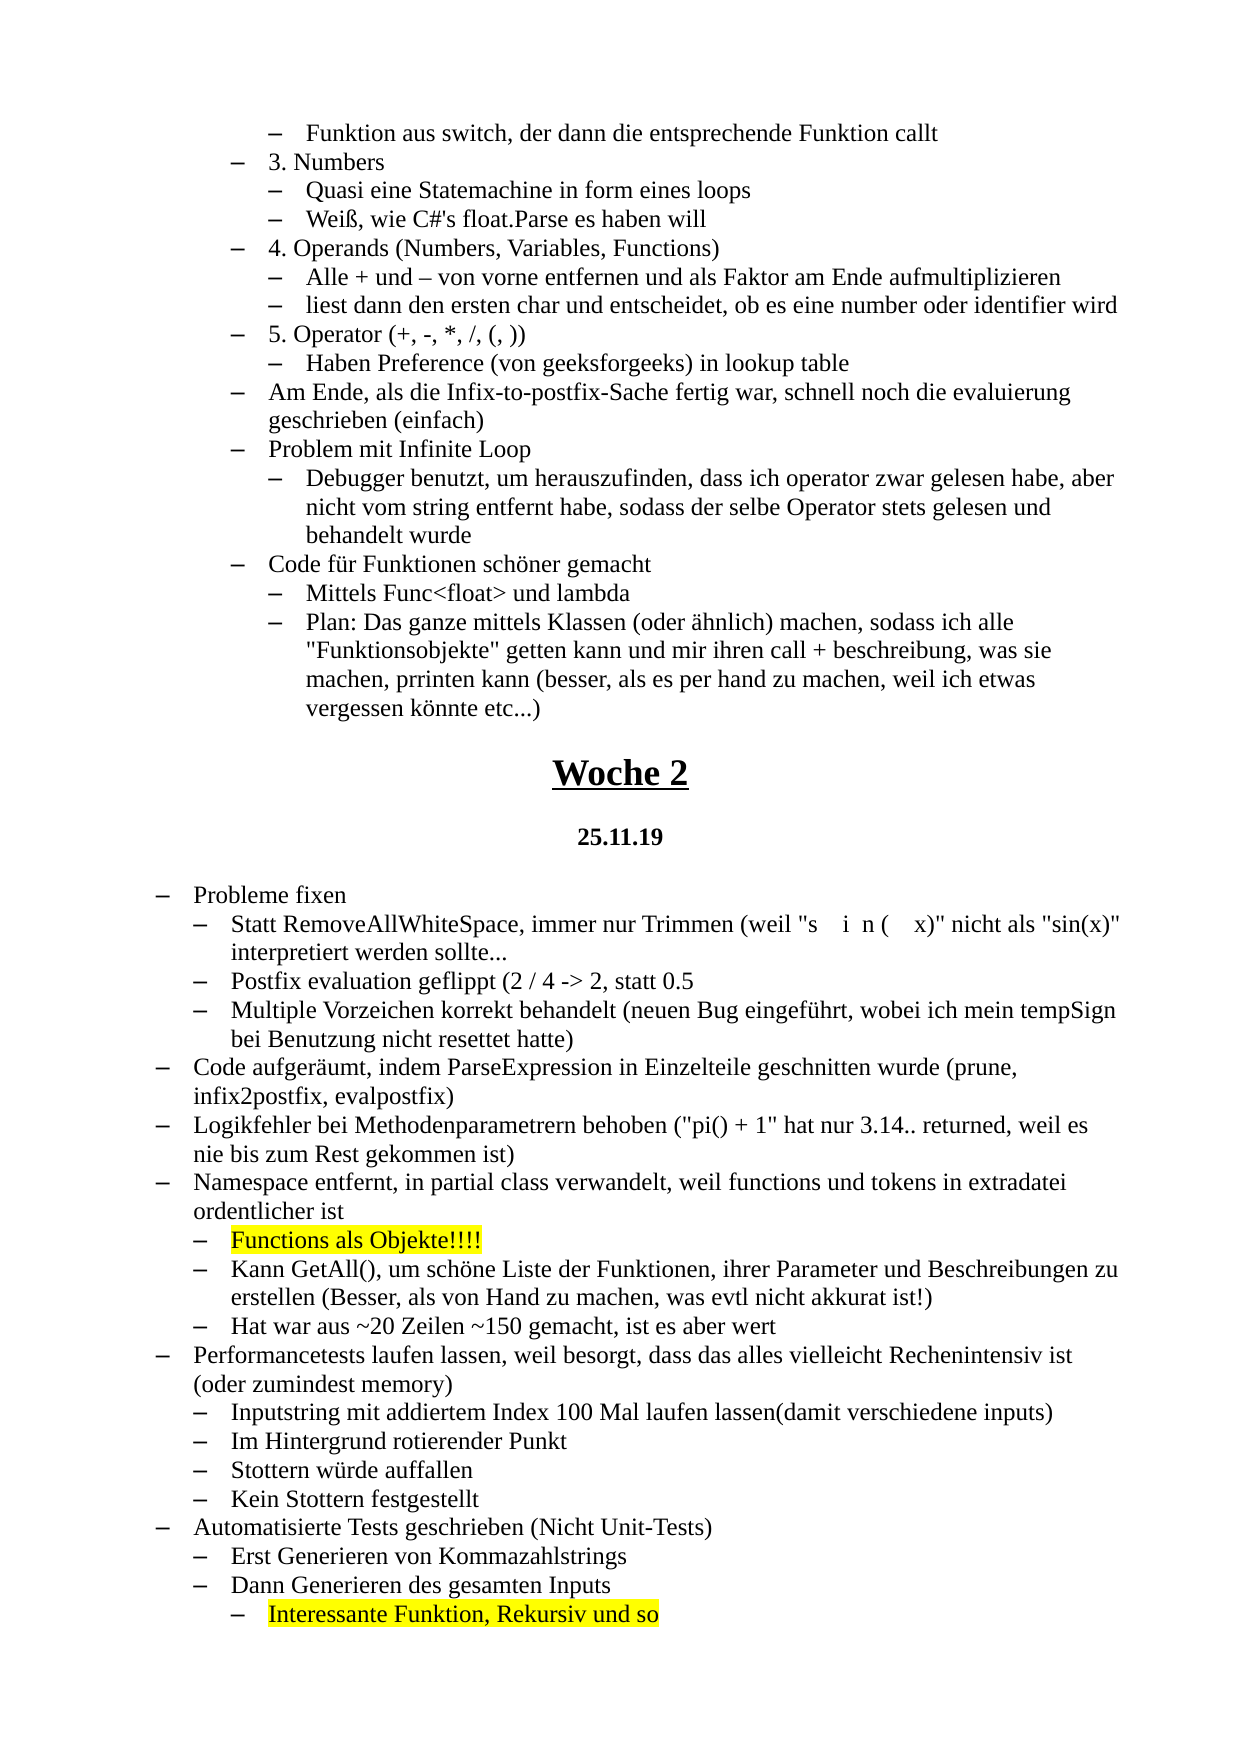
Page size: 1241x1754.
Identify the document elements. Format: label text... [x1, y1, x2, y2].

list Statt RemoveAllWhiteSpace, immer nur Trimmen (weil "s i n ( x)" nicht als "sin(x)" interpretiert werden sollte... [193, 909, 1122, 966]
list Mittels Func<float> und lambda [268, 578, 1122, 607]
list 3. Numbers [231, 147, 1122, 176]
list 5. Operator (+, -, *, /, (, )) [231, 319, 1122, 348]
text Woche 2 [118, 751, 1122, 794]
list Logikfehler bei Methodenparametrern behoben ("pi() + 1" hat nur 3.14.. returned, weil es nie bis zum Rest gekommen ist) [156, 1110, 1122, 1167]
list Code aufgeräumt, indem ParseExpression in Einzelteile geschnitten wurde (prune, infix2postfix, evalpostfix) [156, 1052, 1122, 1110]
list Kein Stottern festgestellt [193, 1484, 1122, 1512]
text 25.11.19 [118, 822, 1122, 851]
list Am Ende, als die Infix-to-postfix-Sache fertig war, schnell noch die evaluierung geschrieben (einfach) [231, 377, 1122, 434]
list Probleme fixen [156, 880, 1122, 909]
list Automatisierte Tests geschrieben (Nicht Unit-Tests) [156, 1512, 1122, 1541]
list Plan: Das ganze mittels Klassen (oder ähnlich) machen, sodass ich alle "Funktionsobjekte" getten kann und mir ihren call + beschreibung, was sie machen, prrinten kann (besser, als es per hand zu machen, weil ich etwas vergessen könnte etc...) [268, 607, 1122, 722]
list Postfix evaluation geflippt (2 / 4 -> 2, statt 0.5 [193, 966, 1122, 995]
list Kann GetAll(), um schöne Liste der Funktionen, ihrer Parameter und Beschreibungen zu erstellen (Besser, als von Hand zu machen, was evtl nicht akkurat ist!) [193, 1254, 1122, 1311]
list Namespace entfernt, in partial class verwandelt, weil functions und tokens in extradatei ordentlicher ist [156, 1167, 1122, 1225]
list Multiple Vorzeichen korrekt behandelt (neuen Bug eingeführt, wobei ich mein tempSign bei Benutzung nicht resettet hatte) [193, 995, 1122, 1052]
list Alle + und – von vorne entfernen und als Faktor am Ende aufmultiplizieren [268, 262, 1122, 291]
list Weiß, wie C#'s float.Parse es haben will [268, 204, 1122, 233]
list Dann Generieren des gesamten Inputs [193, 1570, 1122, 1599]
list Erst Generieren von Kommazahlstrings [193, 1541, 1122, 1570]
list Stottern würde auffallen [193, 1455, 1122, 1484]
list Haben Preference (von geeksforgeeks) in lookup table [268, 348, 1122, 377]
list Interessante Funktion, Rekursiv und so [231, 1599, 1122, 1627]
list liest dann den ersten char und entscheidet, ob es eine number oder identifier wird [268, 291, 1122, 319]
list Functions als Objekte!!!! [193, 1225, 1122, 1254]
list Debugger benutzt, um herauszufinden, dass ich operator zwar gelesen habe, aber nicht vom string entfernt habe, sodass der selbe Operator stets gelesen und behandelt wurde [268, 463, 1122, 549]
list Funktion aus switch, der dann die entsprechende Funktion callt [268, 118, 1122, 147]
list Quasi eine Statemachine in form eines loops [268, 176, 1122, 204]
list Problem mit Infinite Loop [231, 434, 1122, 463]
list Code für Funktionen schöner gemacht [231, 549, 1122, 578]
list Hat war aus ~20 Zeilen ~150 gemacht, ist es aber wert [193, 1311, 1122, 1340]
list Inputstring mit addiertem Index 100 Mal laufen lassen(damit verschiedene inputs) [193, 1397, 1122, 1426]
list Performancetests laufen lassen, weil besorgt, dass das alles vielleicht Rechenintensiv ist (oder zumindest memory) [156, 1340, 1122, 1397]
list 4. Operands (Numbers, Variables, Functions) [231, 233, 1122, 262]
list Im Hintergrund rotierender Punkt [193, 1426, 1122, 1455]
